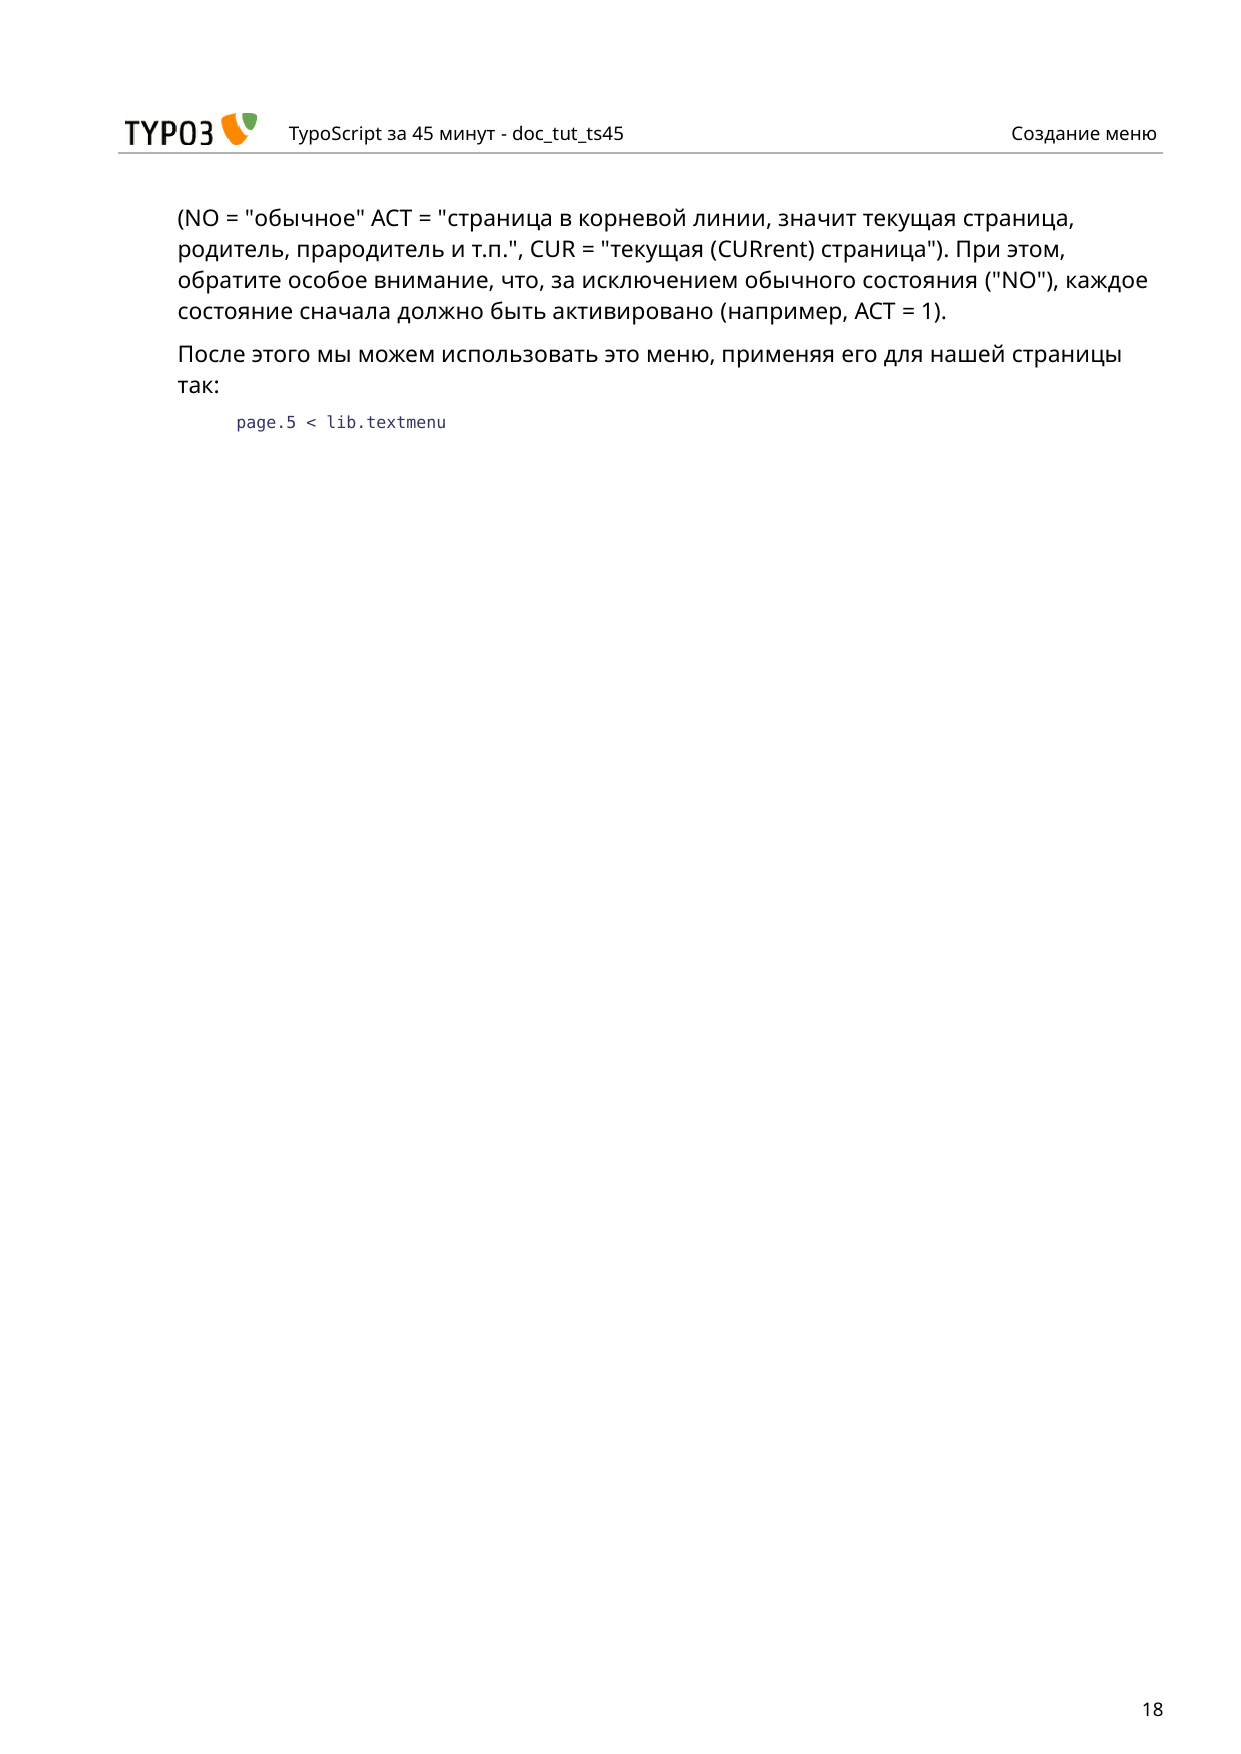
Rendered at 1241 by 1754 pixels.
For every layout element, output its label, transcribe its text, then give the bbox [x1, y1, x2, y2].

text (NO = "обычное" ACT = "страница в корневой линии, значит текущая страница, родитель, прародитель и т.п.", CUR = "текущая (CURrent) страница"). При этом, обратите особое внимание, что, за исключением обычного состояния ("NO"), каждое состояние сначала должно быть активировано (например, ACT = 1). [177, 202, 1163, 326]
text После этого мы можем использовать это меню, применяя его для нашей страницы так: [177, 338, 1163, 400]
picture [124, 112, 260, 145]
text page.5 < lib.textmenu [236, 413, 1163, 432]
